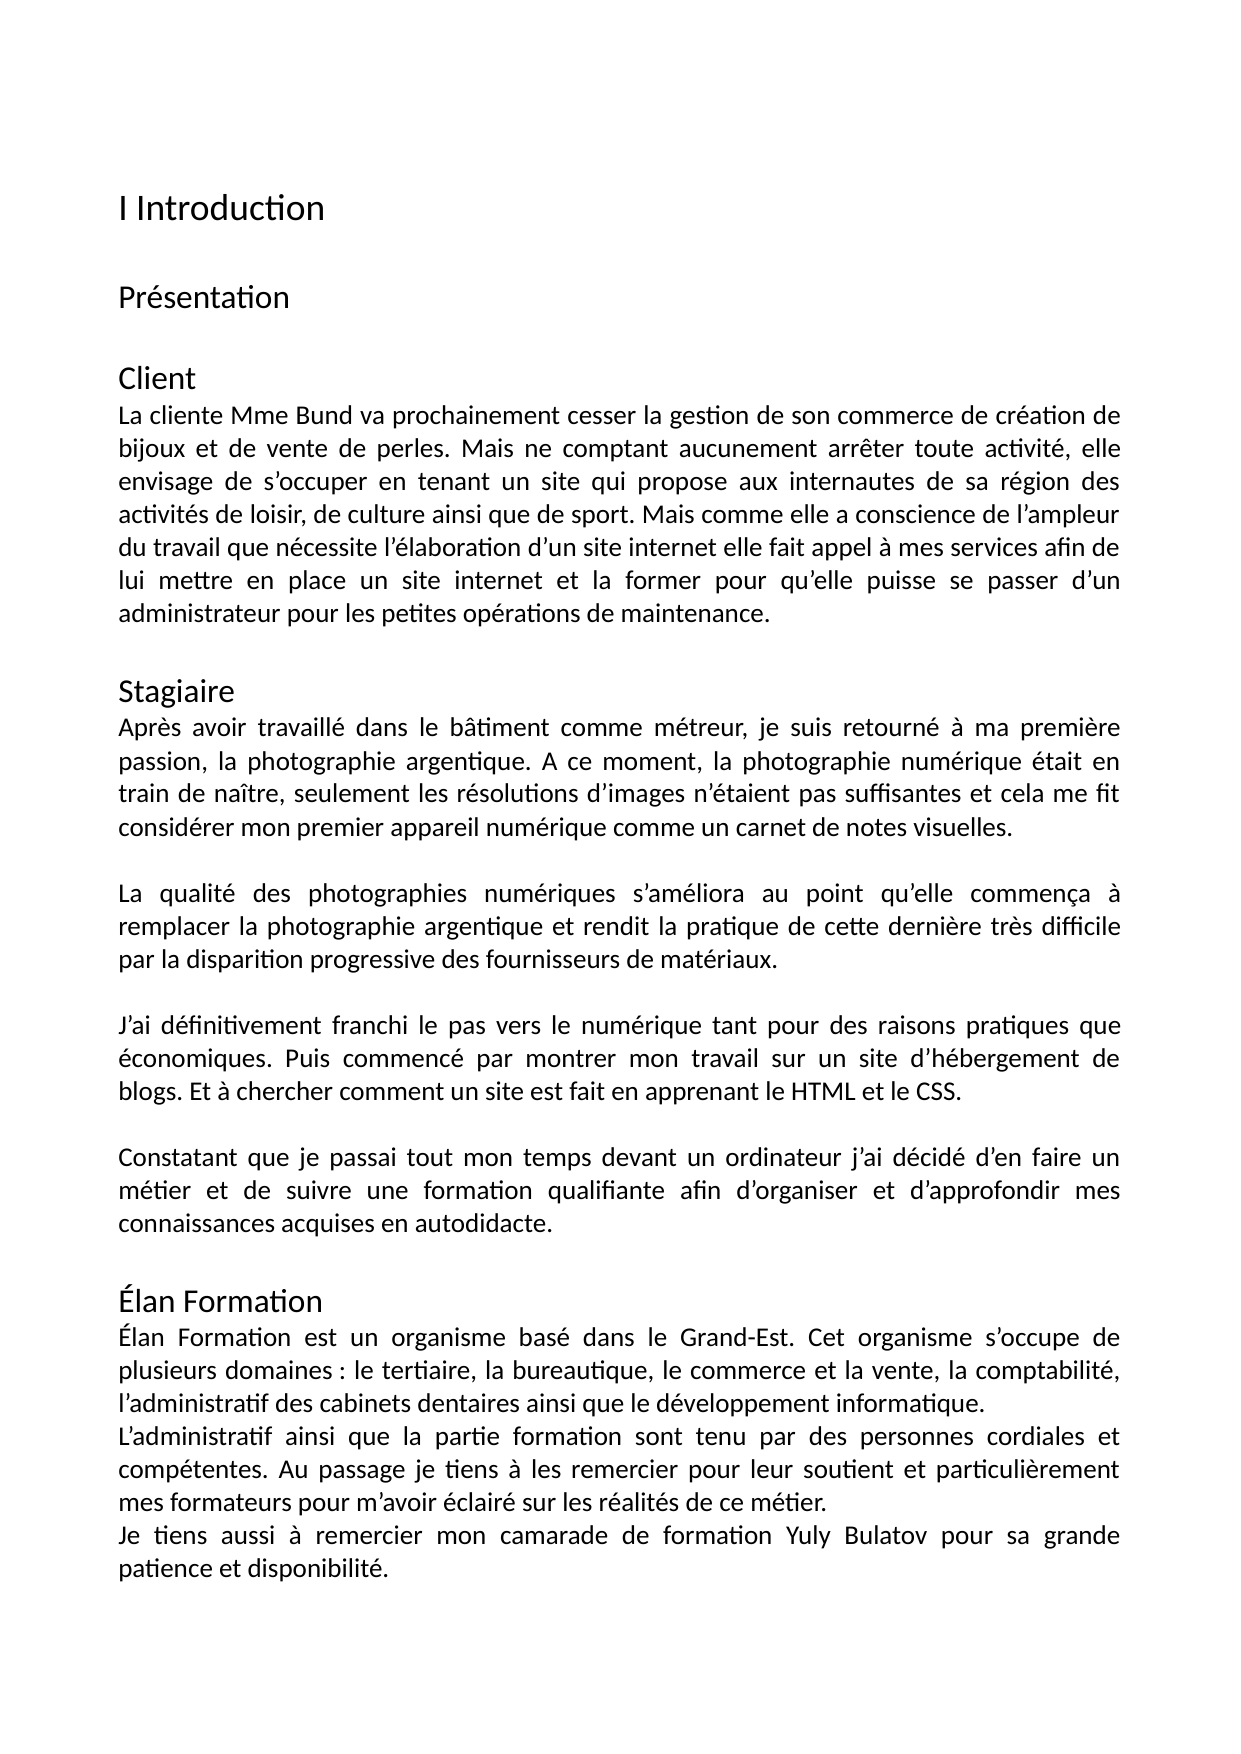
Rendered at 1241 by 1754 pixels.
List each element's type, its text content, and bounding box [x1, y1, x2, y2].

text Client [118, 357, 1122, 398]
text Élan Formation est un organisme basé dans le Grand-Est. Cet organisme s’occupe de plusieurs domaines : le tertiaire, la bureautique, le commerce et la vente, la comptabilité, l’administratif des cabinets dentaires ainsi que le développement informatique. [118, 1320, 1122, 1419]
text J’ai définitivement franchi le pas vers le numérique tant pour des raisons pratiques que économiques. Puis commencé par montrer mon travail sur un site d’hébergement de blogs. Et à chercher comment un site est fait en apprenant le HTML et le CSS. [118, 1008, 1122, 1107]
text Après avoir travaillé dans le bâtiment comme métreur, je suis retourné à ma première passion, la photographie argentique. A ce moment, la photographie numérique était en train de naître, seulement les résolutions d’images n’étaient pas suffisantes et cela me fit considérer mon premier appareil numérique comme un carnet de notes visuelles. [118, 711, 1122, 843]
text Constatant que je passai tout mon temps devant un ordinateur j’ai décidé d’en faire un métier et de suivre une formation qualifiante afin d’organiser et d’approfondir mes connaissances acquises en autodidacte. [118, 1140, 1122, 1239]
text Stagiaire [118, 670, 1122, 711]
text Je tiens aussi à remercier mon camarade de formation Yuly Bulatov pour sa grande patience et disponibilité. [118, 1518, 1122, 1584]
text L’administratif ainsi que la partie formation sont tenu par des personnes cordiales et compétentes. Au passage je tiens à les remercier pour leur soutient et particulièrement mes formateurs pour m’avoir éclairé sur les réalités de ce métier. [118, 1419, 1122, 1518]
text I Introduction [118, 184, 1122, 230]
text Présentation [118, 276, 1122, 317]
text Élan Formation [118, 1280, 1122, 1320]
text La cliente Mme Bund va prochainement cesser la gestion de son commerce de création de bijoux et de vente de perles. Mais ne comptant aucunement arrêter toute activité, elle envisage de s’occuper en tenant un site qui propose aux internautes de sa région des activités de loisir, de culture ainsi que de sport. Mais comme elle a conscience de l’ampleur du travail que nécessite l’élaboration d’un site internet elle fait appel à mes services afin de lui mettre en place un site internet et la former pour qu’elle puisse se passer d’un administrateur pour les petites opérations de maintenance. [118, 398, 1122, 629]
text La qualité des photographies numériques s’améliora au point qu’elle commença à remplacer la photographie argentique et rendit la pratique de cette dernière très difficile par la disparition progressive des fournisseurs de matériaux. [118, 876, 1122, 975]
